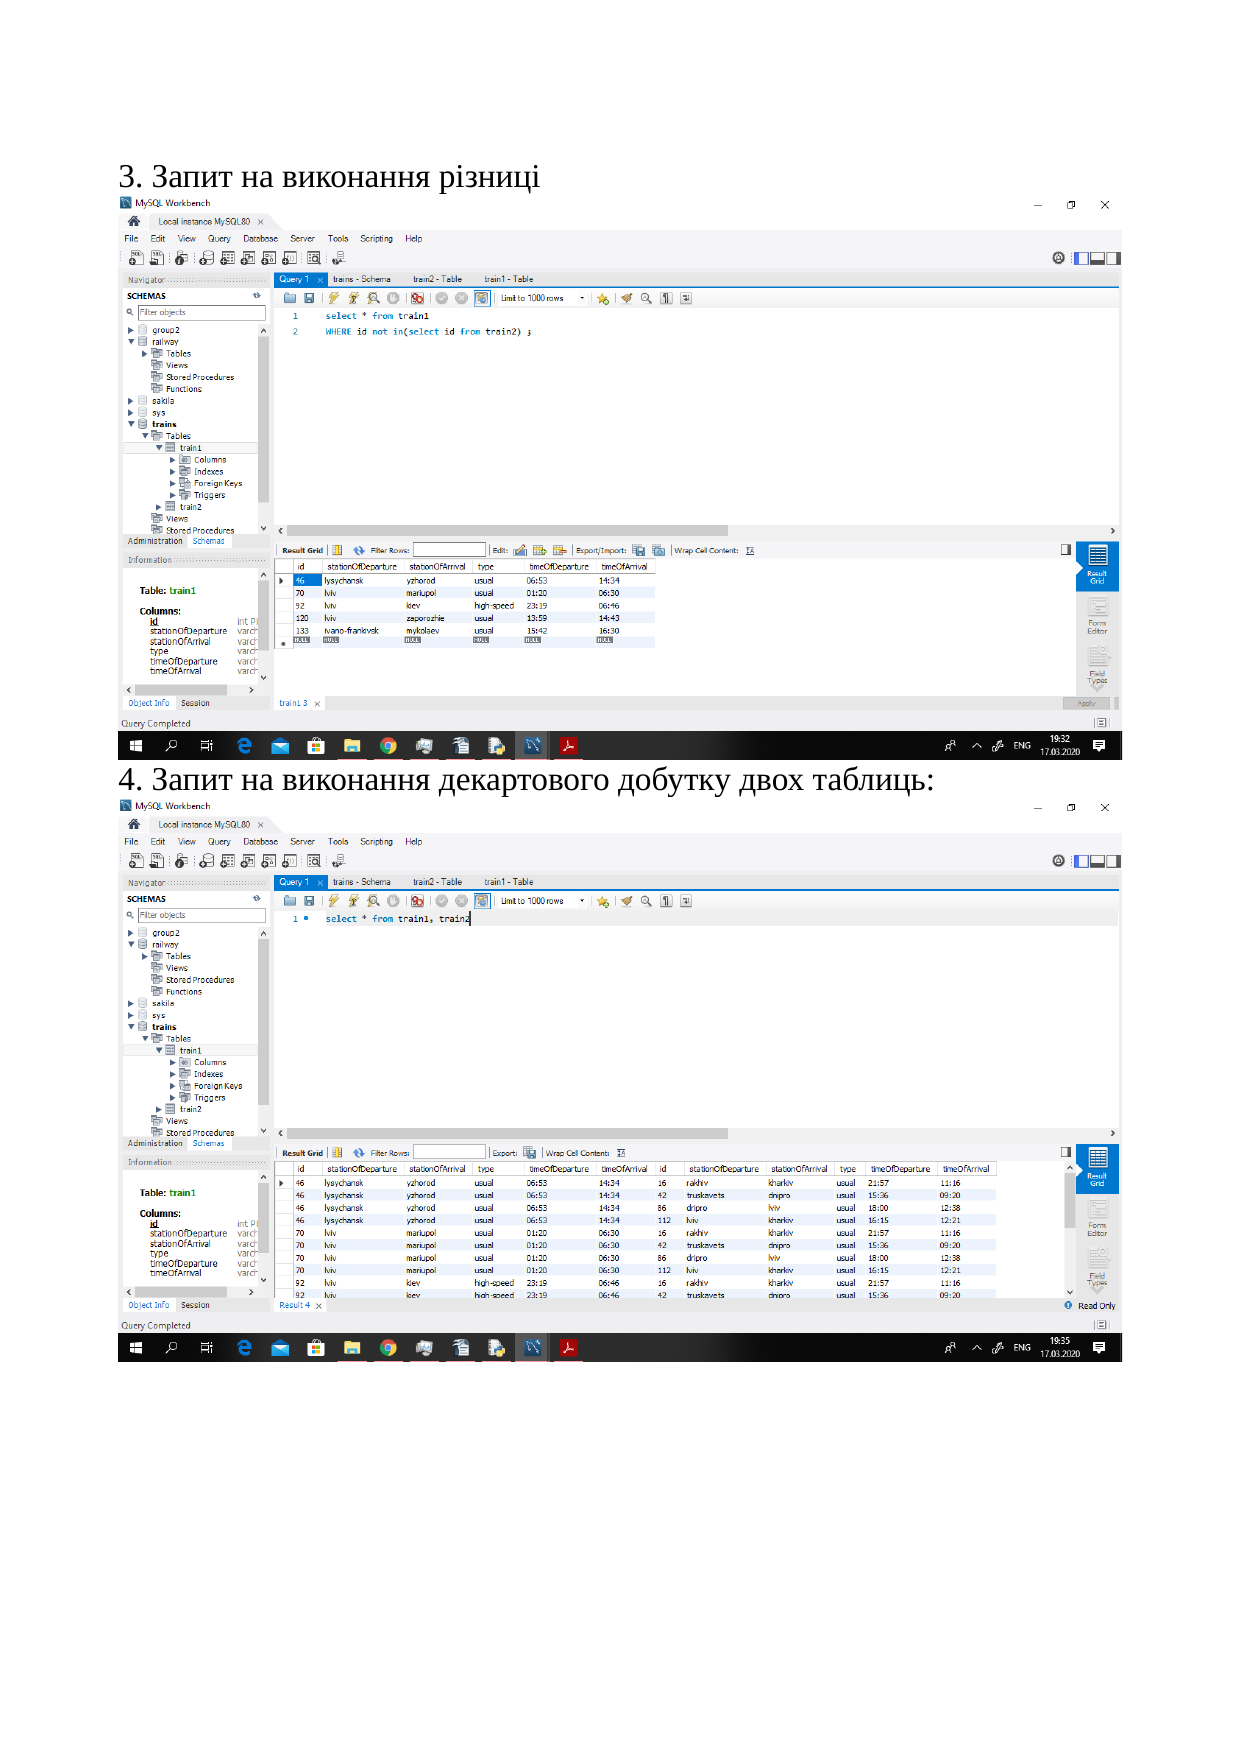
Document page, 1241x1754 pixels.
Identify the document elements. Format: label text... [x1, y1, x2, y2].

text 3. Запит на виконання різниці [118, 156, 1122, 194]
text 4. Запит на виконання декартового добутку двох таблиць: [118, 760, 1122, 797]
picture [118, 194, 1123, 760]
picture [118, 797, 1123, 1362]
